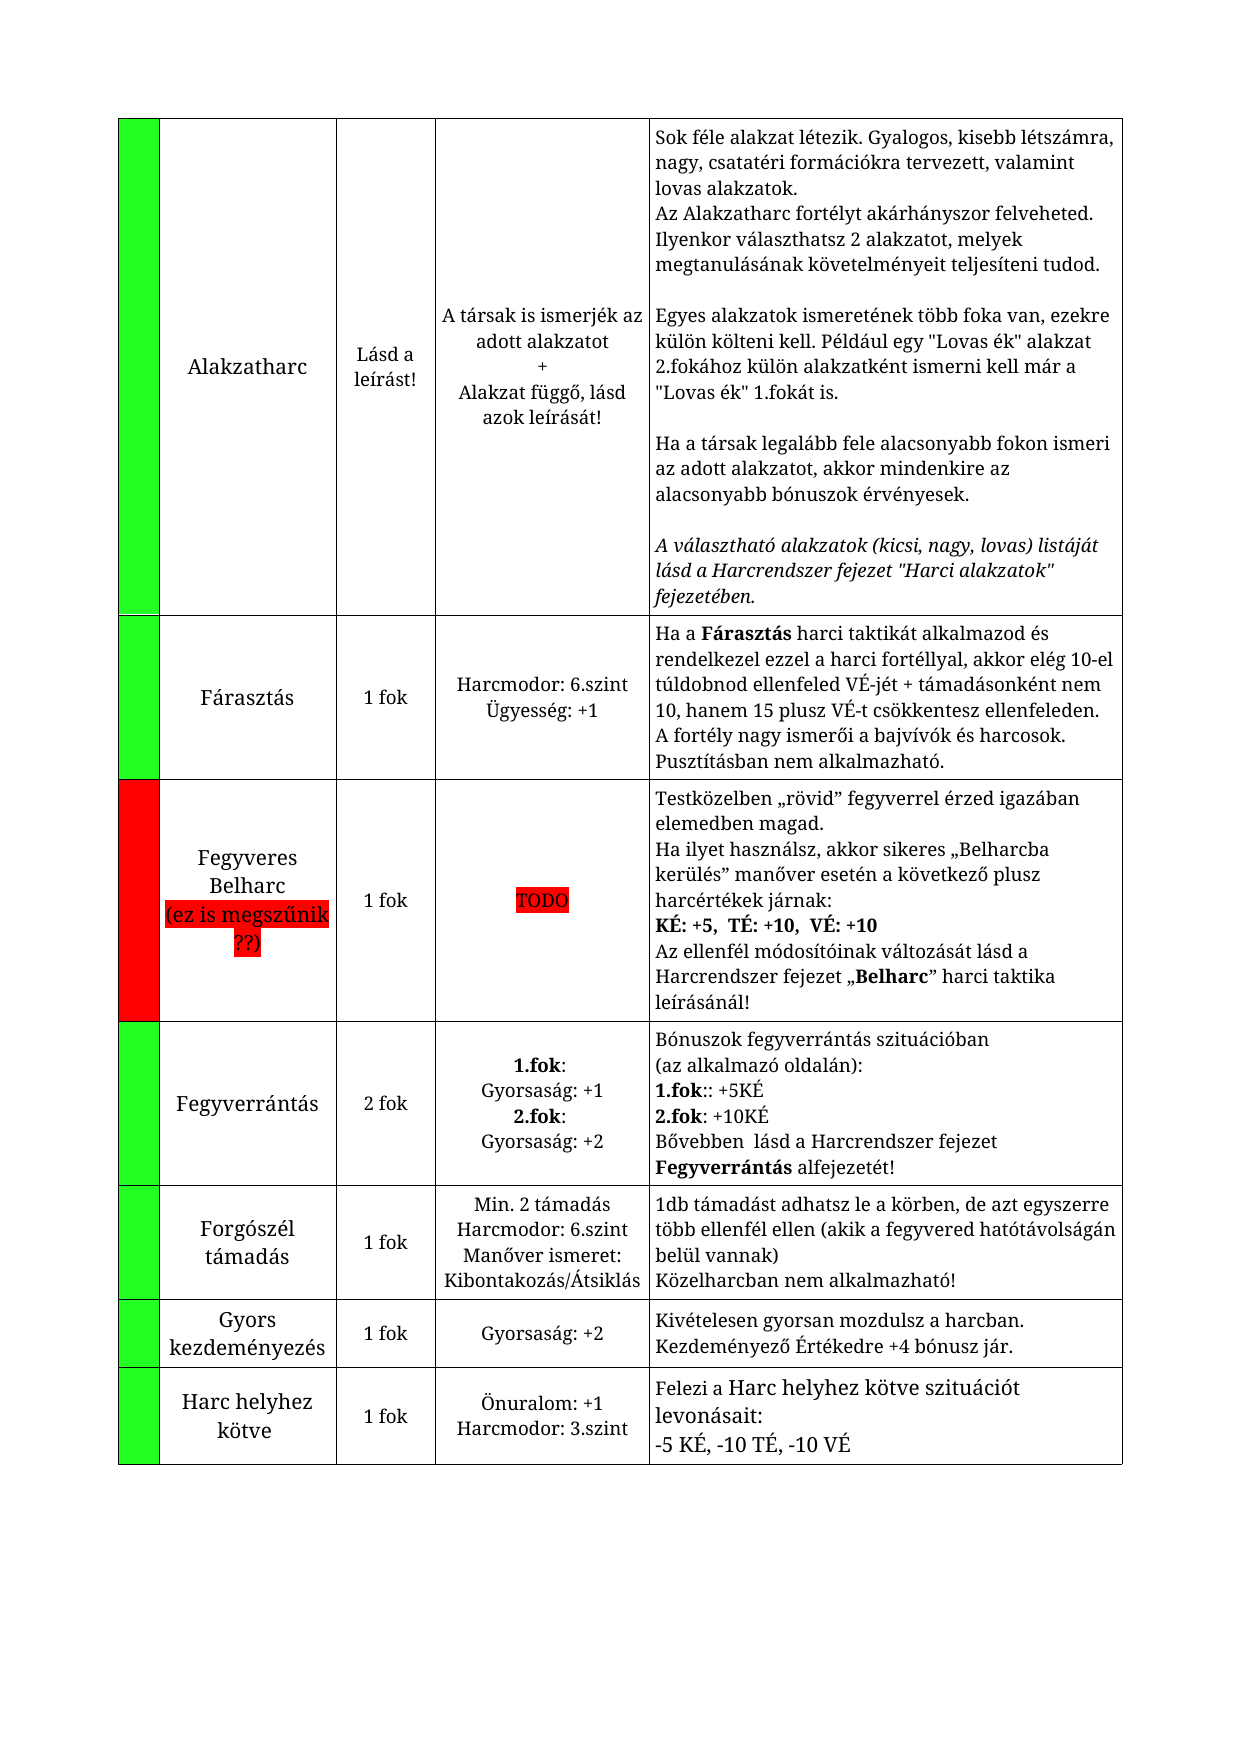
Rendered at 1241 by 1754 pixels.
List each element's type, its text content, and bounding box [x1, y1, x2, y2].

table_cell [119, 1186, 159, 1299]
table_cell [119, 119, 159, 614]
table_cell [119, 616, 159, 779]
table_cell Felezi a Harc helyhez kötve szituációt levonásait: -5 KÉ, -10 TÉ, -10 VÉ [650, 1368, 1122, 1464]
table_cell Alakzatharc [160, 119, 336, 614]
table_cell 2 fok [337, 1022, 435, 1185]
table_cell Forgószél támadás [160, 1186, 336, 1299]
table_cell Min. 2 támadás Harcmodor: 6.szint Manőver ismeret: Kibontakozás/Átsiklás [436, 1186, 649, 1299]
table_cell Fegyverrántás [160, 1022, 336, 1185]
table_cell [119, 1022, 159, 1185]
table_cell 1 fok [337, 780, 435, 1021]
table_cell 1db támadást adhatsz le a körben, de azt egyszerre több ellenfél ellen (akik a fegyvered hatótávolságán belül vannak) Közelharcban nem alkalmazható! [650, 1186, 1122, 1299]
table_cell [119, 1368, 159, 1464]
table_cell Fárasztás [160, 616, 336, 779]
table_cell Testközelben „rövid” fegyverrel érzed igazában elemedben magad. Ha ilyet használsz, akkor sikeres „Belharcba kerülés” manőver esetén a következő plusz harcértékek járnak: KÉ: +5, TÉ: +10, VÉ: +10 Az ellenfél módosítóinak változását lásd a Harcrendszer fejezet „Belharc” harci taktika leírásánál! [650, 780, 1122, 1021]
table_cell [119, 1300, 159, 1367]
table_cell A társak is ismerjék az adott alakzatot + Alakzat függő, lásd azok leírását! [436, 119, 649, 614]
table_cell 1 fok [337, 1368, 435, 1464]
table_cell Lásd a leírást! [337, 119, 435, 614]
table_cell Gyors kezdeményezés [160, 1300, 336, 1367]
table_cell Gyorsaság: +2 [436, 1300, 649, 1367]
table_cell [119, 780, 159, 1021]
table_cell 1.fok: Gyorsaság: +1 2.fok: Gyorsaság: +2 [436, 1022, 649, 1185]
table_cell 1 fok [337, 1186, 435, 1299]
table_cell Harc helyhez kötve [160, 1368, 336, 1464]
table_cell TODO [436, 780, 649, 1021]
table_cell Harcmodor: 6.szint Ügyesség: +1 [436, 616, 649, 779]
table_cell 1 fok [337, 616, 435, 779]
table_cell Sok féle alakzat létezik. Gyalogos, kisebb létszámra, nagy, csatatéri formációkra tervezett, valamint lovas alakzatok. Az Alakzatharc fortélyt akárhányszor felveheted. Ilyenkor választhatsz 2 alakzatot, melyek megtanulásának követelményeit teljesíteni tudod. Egyes alakzatok ismeretének több foka van, ezekre külön költeni kell. Például egy "Lovas ék" alakzat 2.fokához külön alakzatként ismerni kell már a "Lovas ék" 1.fokát is. Ha a társak legalább fele alacsonyabb fokon ismeri az adott alakzatot, akkor mindenkire az alacsonyabb bónuszok érvényesek. A választható alakzatok (kicsi, nagy, lovas) listáját lásd a Harcrendszer fejezet "Harci alakzatok" fejezetében. [650, 119, 1122, 614]
table_cell Kivételesen gyorsan mozdulsz a harcban. Kezdeményező Értékedre +4 bónusz jár. [650, 1300, 1122, 1367]
table_cell 1 fok [337, 1300, 435, 1367]
table_cell Bónuszok fegyverrántás szituációban (az alkalmazó oldalán): 1.fok:: +5KÉ 2.fok: +10KÉ Bővebben lásd a Harcrendszer fejezet Fegyverrántás alfejezetét! [650, 1022, 1122, 1185]
table_cell Fegyveres Belharc (ez is megszűnik ??) [160, 780, 336, 1021]
table_cell Ha a Fárasztás harci taktikát alkalmazod és rendelkezel ezzel a harci fortéllyal, akkor elég 10-el túldobnod ellenfeled VÉ-jét + támadásonként nem 10, hanem 15 plusz VÉ-t csökkentesz ellenfeleden. A fortély nagy ismerői a bajvívók és harcosok. Pusztításban nem alkalmazható. [650, 616, 1122, 779]
table_cell Önuralom: +1 Harcmodor: 3.szint [436, 1368, 649, 1464]
